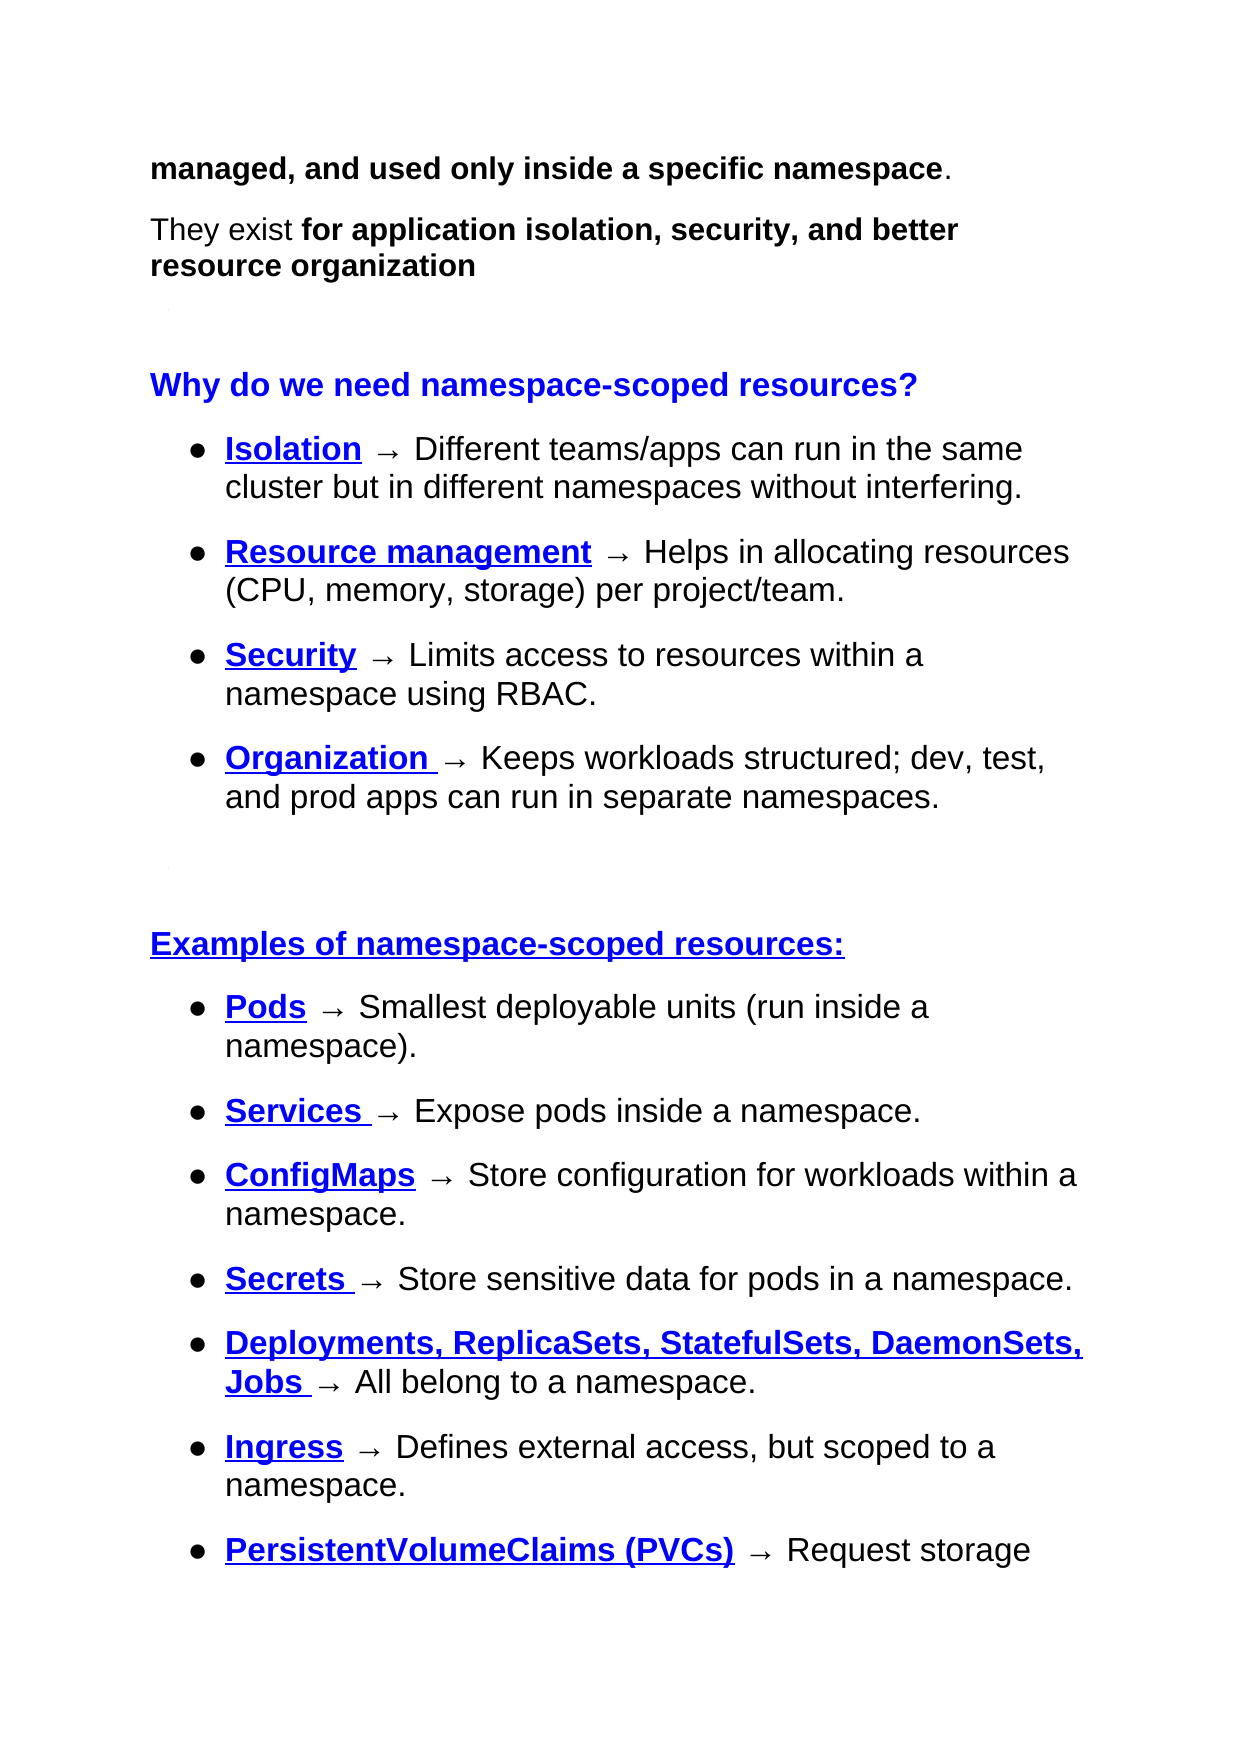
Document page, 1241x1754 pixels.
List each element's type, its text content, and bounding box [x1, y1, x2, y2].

list Security → Limits access to resources within a namespace using RBAC. [187, 635, 1090, 738]
text They exist for application isolation, security, and better resource organization [150, 211, 1090, 283]
list Isolation → Different teams/apps can run in the same cluster but in different namespaces without interfering. [187, 429, 1090, 532]
list Pods → Smallest deployable units (run inside a namespace). [187, 987, 1090, 1091]
subtitle Examples of namespace-scoped resources: [150, 924, 1090, 962]
list ConfigMaps → Store configuration for workloads within a namespace. [187, 1155, 1090, 1259]
text managed, and used only inside a specific namespace. [150, 150, 1090, 186]
list Resource management → Helps in allocating resources (CPU, memory, storage) per project/team. [187, 532, 1090, 635]
subtitle Why do we need namespace-scoped resources? [150, 365, 1090, 404]
list PersistentVolumeClaims (PVCs) → Request storage [187, 1530, 1090, 1568]
list Organization → Keeps workloads structured; dev, test, and prod apps can run in separate namespaces. [187, 738, 1090, 842]
list Secrets → Store sensitive data for pods in a namespace. [187, 1259, 1090, 1323]
list Ingress → Defines external access, but scoped to a namespace. [187, 1427, 1090, 1530]
list Deployments, ReplicaSets, StatefulSets, DaemonSets, Jobs → All belong to a namespace. [187, 1323, 1090, 1427]
list Services → Expose pods inside a namespace. [187, 1091, 1090, 1155]
